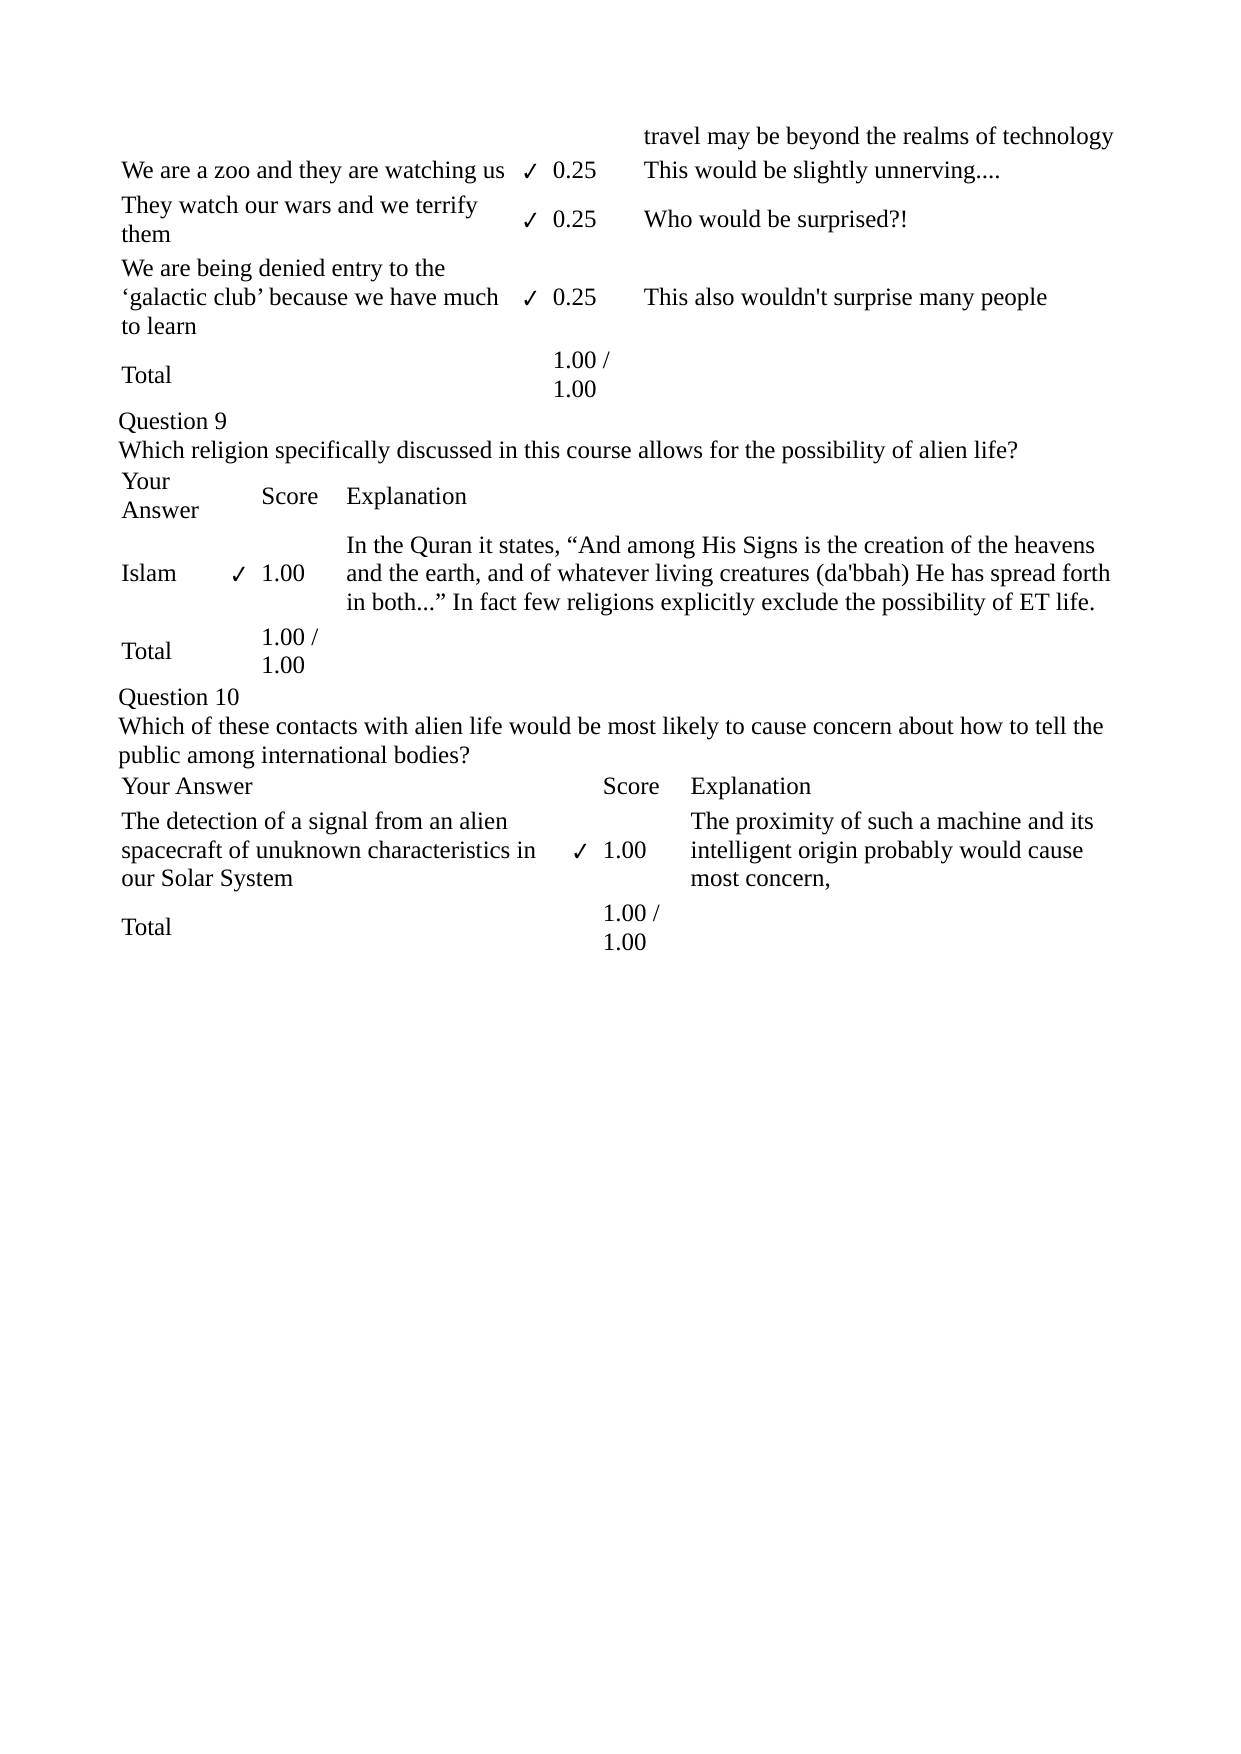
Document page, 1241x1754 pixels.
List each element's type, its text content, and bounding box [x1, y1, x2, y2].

table_cell ✔ [520, 251, 550, 343]
text Question 10 [118, 682, 1122, 711]
table_cell The detection of a signal from an alien spacecraft of unuknown characteristics in our Solar System [118, 803, 570, 895]
table_cell [343, 619, 1122, 682]
table_cell ✔ [520, 187, 550, 251]
table_header [229, 464, 258, 527]
table_cell Total [118, 343, 520, 406]
table_cell [688, 895, 1122, 958]
table_header Your Answer [118, 464, 228, 527]
table_cell 1.00 / 1.00 [600, 895, 687, 958]
table_cell We are being denied entry to the ‘galactic club’ because we have much to learn [118, 251, 520, 343]
table_cell Islam [118, 527, 228, 619]
table_header Explanation [688, 769, 1122, 803]
table_cell Total [118, 619, 228, 682]
table_cell This would be slightly unnerving.... [641, 153, 1122, 187]
table_cell 0.25 [550, 153, 641, 187]
table_cell 1.00 / 1.00 [258, 619, 343, 682]
table_cell [520, 343, 550, 406]
table_cell ✔ [570, 803, 600, 895]
table_header Score [258, 464, 343, 527]
table_cell In the Quran it states, “And among His Signs is the creation of the heavens and the earth, and of whatever living creatures (da'bbah) He has spread forth in both...” In fact few religions explicitly exclude the possibility of ET life. [343, 527, 1122, 619]
table_cell [550, 118, 641, 153]
text Question 9 [118, 406, 1122, 435]
table_cell This also wouldn't surprise many people [641, 251, 1122, 343]
text Which religion specifically discussed in this course allows for the possibility of alien life? [118, 435, 1122, 463]
table_cell [641, 343, 1122, 406]
table_cell travel may be beyond the realms of technology [641, 118, 1122, 153]
table_cell 0.25 [550, 187, 641, 251]
table_cell [229, 619, 258, 682]
table_cell 0.25 [550, 251, 641, 343]
table_cell The proximity of such a machine and its intelligent origin probably would cause most concern, [688, 803, 1122, 895]
table_cell 1.00 / 1.00 [550, 343, 641, 406]
table_cell 1.00 [600, 803, 687, 895]
table_header Score [600, 769, 687, 803]
table_cell [570, 895, 600, 958]
table_cell [118, 118, 520, 153]
table_header Explanation [343, 464, 1122, 527]
table_cell ✔ [520, 153, 550, 187]
table_header Your Answer [118, 769, 570, 803]
table_cell Total [118, 895, 570, 958]
table_cell We are a zoo and they are watching us [118, 153, 520, 187]
table_cell 1.00 [258, 527, 343, 619]
table_header [570, 769, 600, 803]
text Which of these contacts with alien life would be most likely to cause concern about how to tell the public among international bodies? [118, 711, 1122, 768]
table_cell ✔ [229, 527, 258, 619]
table_cell [520, 118, 550, 153]
table_cell Who would be surprised?! [641, 187, 1122, 251]
table_cell They watch our wars and we terrify them [118, 187, 520, 251]
